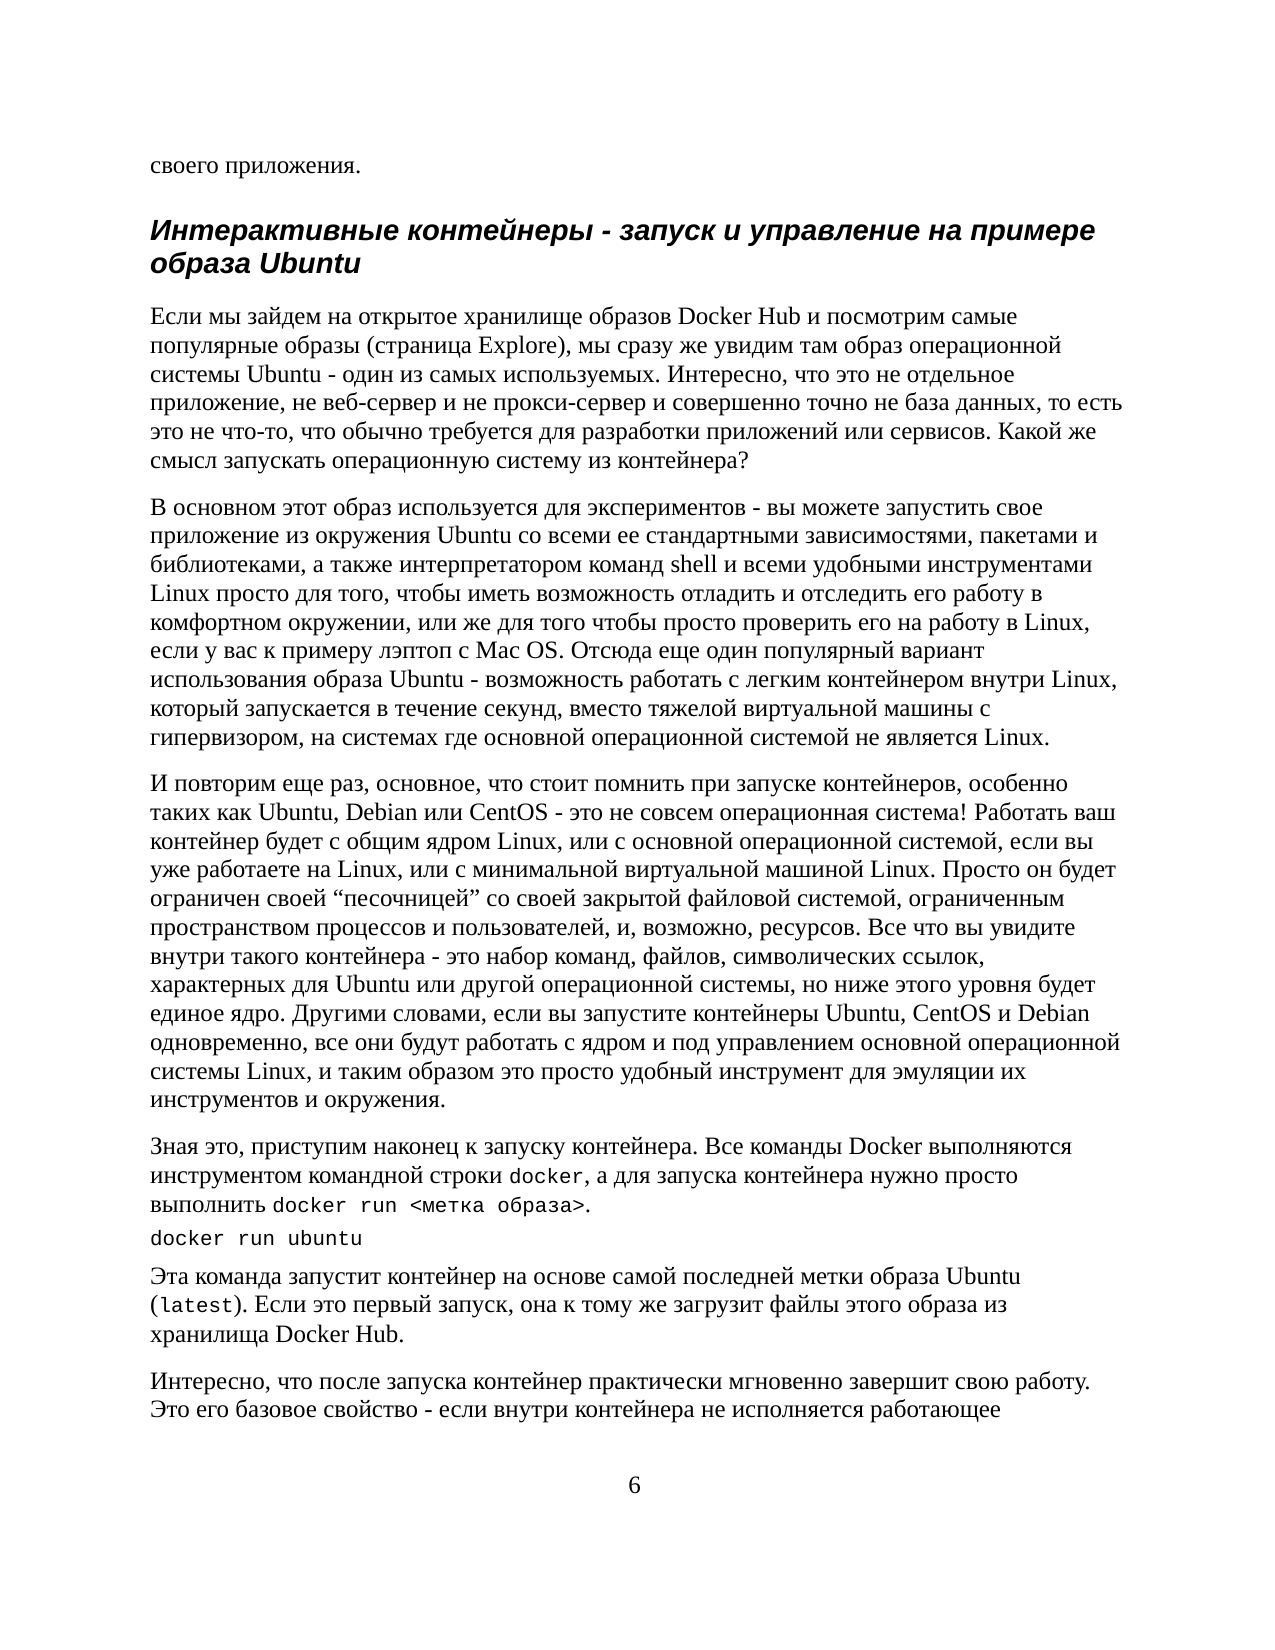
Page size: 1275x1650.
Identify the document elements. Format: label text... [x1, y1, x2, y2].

text Интересно, что после запуска контейнер практически мгновенно завершит свою работу. Это его базовое свойство - если внутри контейнера не исполняется работающее [150, 1366, 1125, 1423]
text Зная это, приступим наконец к запуску контейнера. Все команды Docker выполняются инструментом командной строки docker, а для запуска контейнера нужно просто выполнить docker run <метка образа>. [150, 1131, 1125, 1219]
subtitle Интерактивные контейнеры - запуск и управление на примере образа Ubuntu [150, 213, 1125, 280]
text Если мы зайдем на открытое хранилище образов Docker Hub и посмотрим самые популярные образы (страница Explore), мы сразу же увидим там образ операционной системы Ubuntu - один из самых используемых. Интересно, что это не отдельное приложение, не веб-сервер и не прокси-сервер и совершенно точно не база данных, то есть это не что-то, что обычно требуется для разработки приложений или сервисов. Какой же смысл запускать операционную систему из контейнера? [150, 301, 1125, 474]
text В основном этот образ используется для экспериментов - вы можете запустить свое приложение из окружения Ubuntu со всеми ее стандартными зависимостями, пакетами и библиотеками, а также интерпретатором команд shell и всеми удобными инструментами Linux просто для того, чтобы иметь возможность отладить и отследить его работу в комфортном окружении, или же для того чтобы просто проверить его на работу в Linux, если у вас к примеру лэптоп с Mac OS. Отсюда еще один популярный вариант использования образа Ubuntu - возможность работать с легким контейнером внутри Linux, который запускается в течение секунд, вместо тяжелой виртуальной машины с гипервизором, на системах где основной операционной системой не является Linux. [150, 492, 1125, 750]
text своего приложения. [150, 150, 1125, 179]
text И повторим еще раз, основное, что стоит помнить при запуске контейнеров, особенно таких как Ubuntu, Debian или CentOS - это не совсем операционная система! Работать ваш контейнер будет с общим ядром Linux, или с основной операционной системой, если вы уже работаете на Linux, или с минимальной виртуальной машиной Linux. Просто он будет ограничен своей “песочницей” со своей закрытой файловой системой, ограниченным пространством процессов и пользователей, и, возможно, ресурсов. Все что вы увидите внутри такого контейнера - это набор команд, файлов, символических ссылок, характерных для Ubuntu или другой операционной системы, но ниже этого уровня будет единое ядро. Другими словами, если вы запустите контейнеры Ubuntu, CentOS и Debian одновременно, все они будут работать с ядром и под управлением основной операционной системы Linux, и таким образом это просто удобный инструмент для эмуляции их инструментов и окружения. [150, 768, 1125, 1113]
text docker run ubuntu [150, 1228, 1125, 1252]
text Эта команда запустит контейнер на основе самой последней метки образа Ubuntu (latest). Если это первый запуск, она к тому же загрузит файлы этого образа из хранилища Docker Hub. [150, 1261, 1125, 1348]
